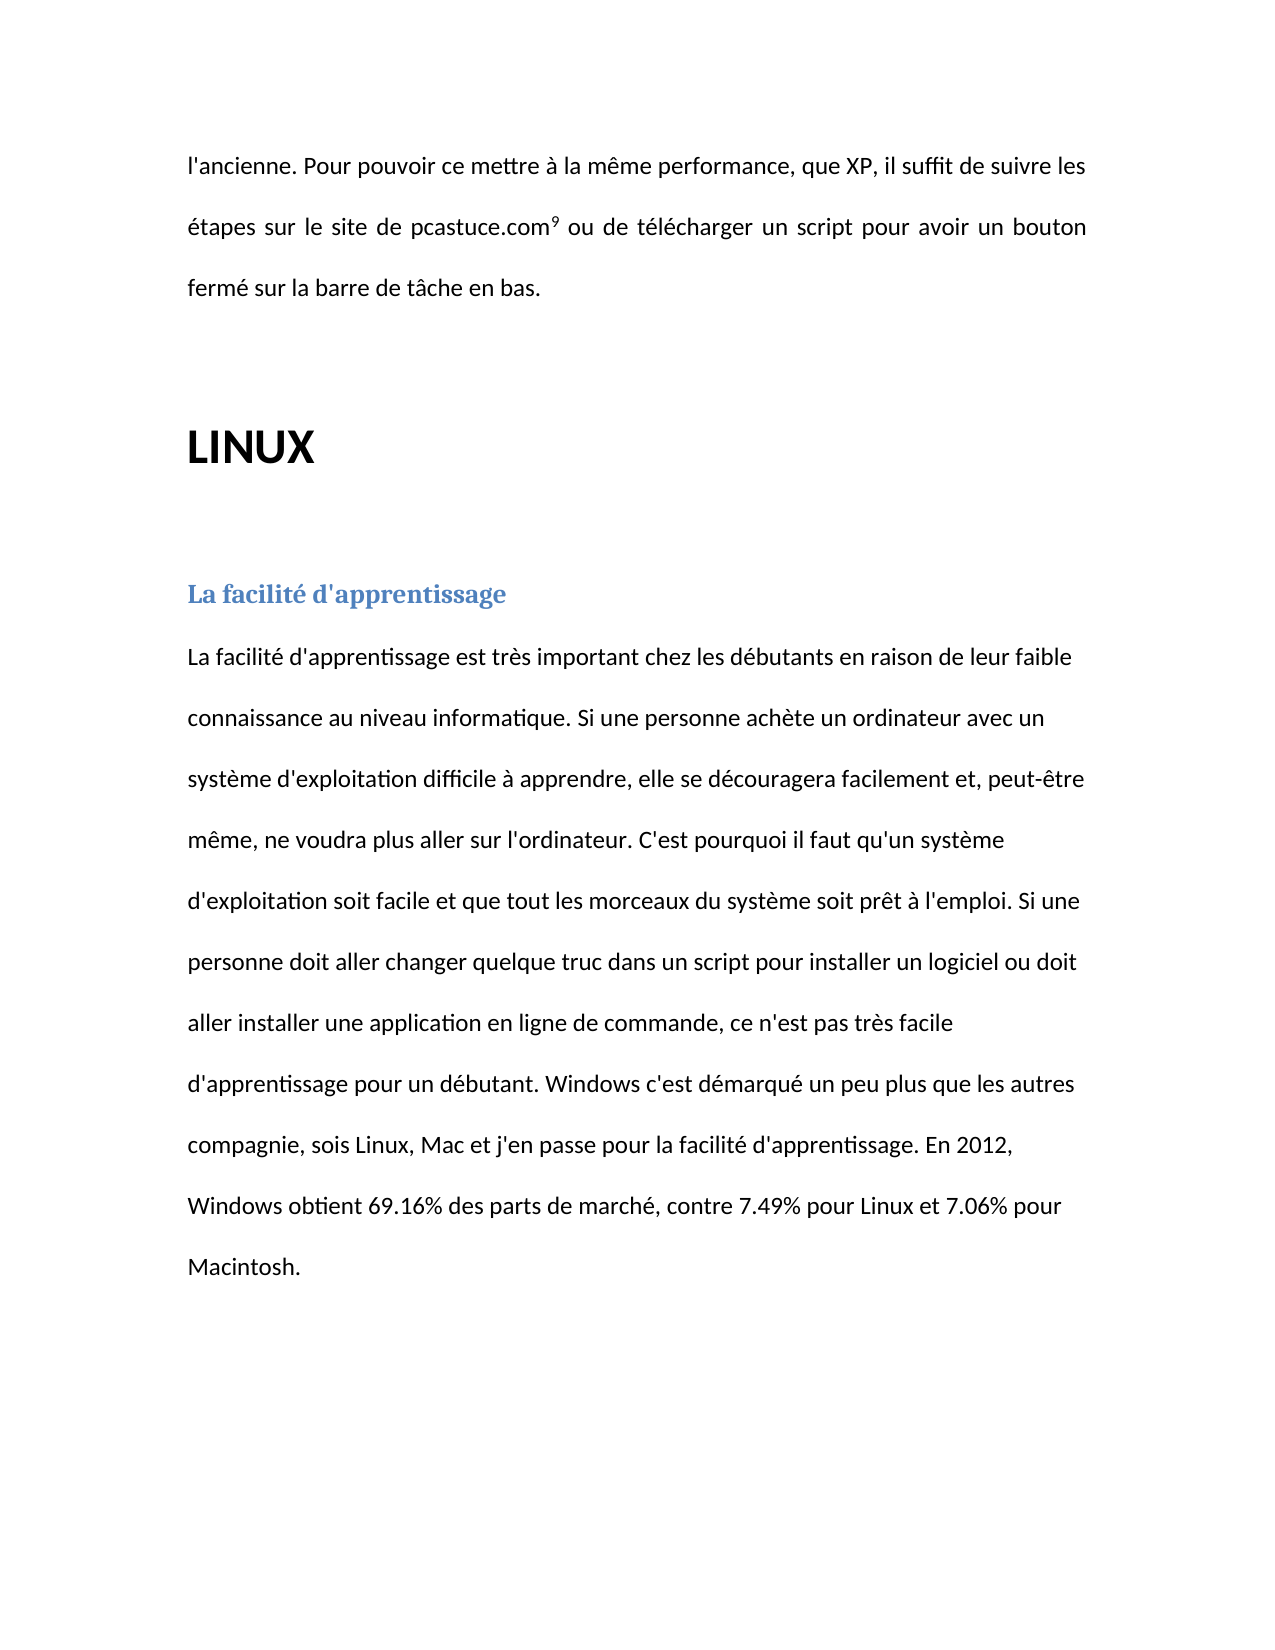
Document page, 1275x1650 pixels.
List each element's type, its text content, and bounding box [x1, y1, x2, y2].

text l'ancienne. Pour pouvoir ce mettre à la même performance, que XP, il suffit de suivre les étapes sur le site de pcastuce.com9 ou de télécharger un script pour avoir un bouton fermé sur la barre de tâche en bas. [187, 150, 1087, 303]
subtitle La facilité d'apprentissage [187, 579, 1087, 610]
text La facilité d'apprentissage est très important chez les débutants en raison de leur faible connaissance au niveau informatique. Si une personne achète un ordinateur avec un système d'exploitation difficile à apprendre, elle se découragera facilement et, peut-être même, ne voudra plus aller sur l'ordinateur. C'est pourquoi il faut qu'un système d'exploitation soit facile et que tout les morceaux du système soit prêt à l'emploi. Si une personne doit aller changer quelque truc dans un script pour installer un logiciel ou doit aller installer une application en ligne de commande, ce n'est pas très facile d'apprentissage pour un débutant. Windows c'est démarqué un peu plus que les autres compagnie, sois Linux, Mac et j'en passe pour la facilité d'apprentissage. En 2012, Windows obtient 69.16% des parts de marché, contre 7.49% pour Linux et 7.06% pour Macintosh. [187, 641, 1087, 1282]
text LINUX [187, 415, 1087, 476]
